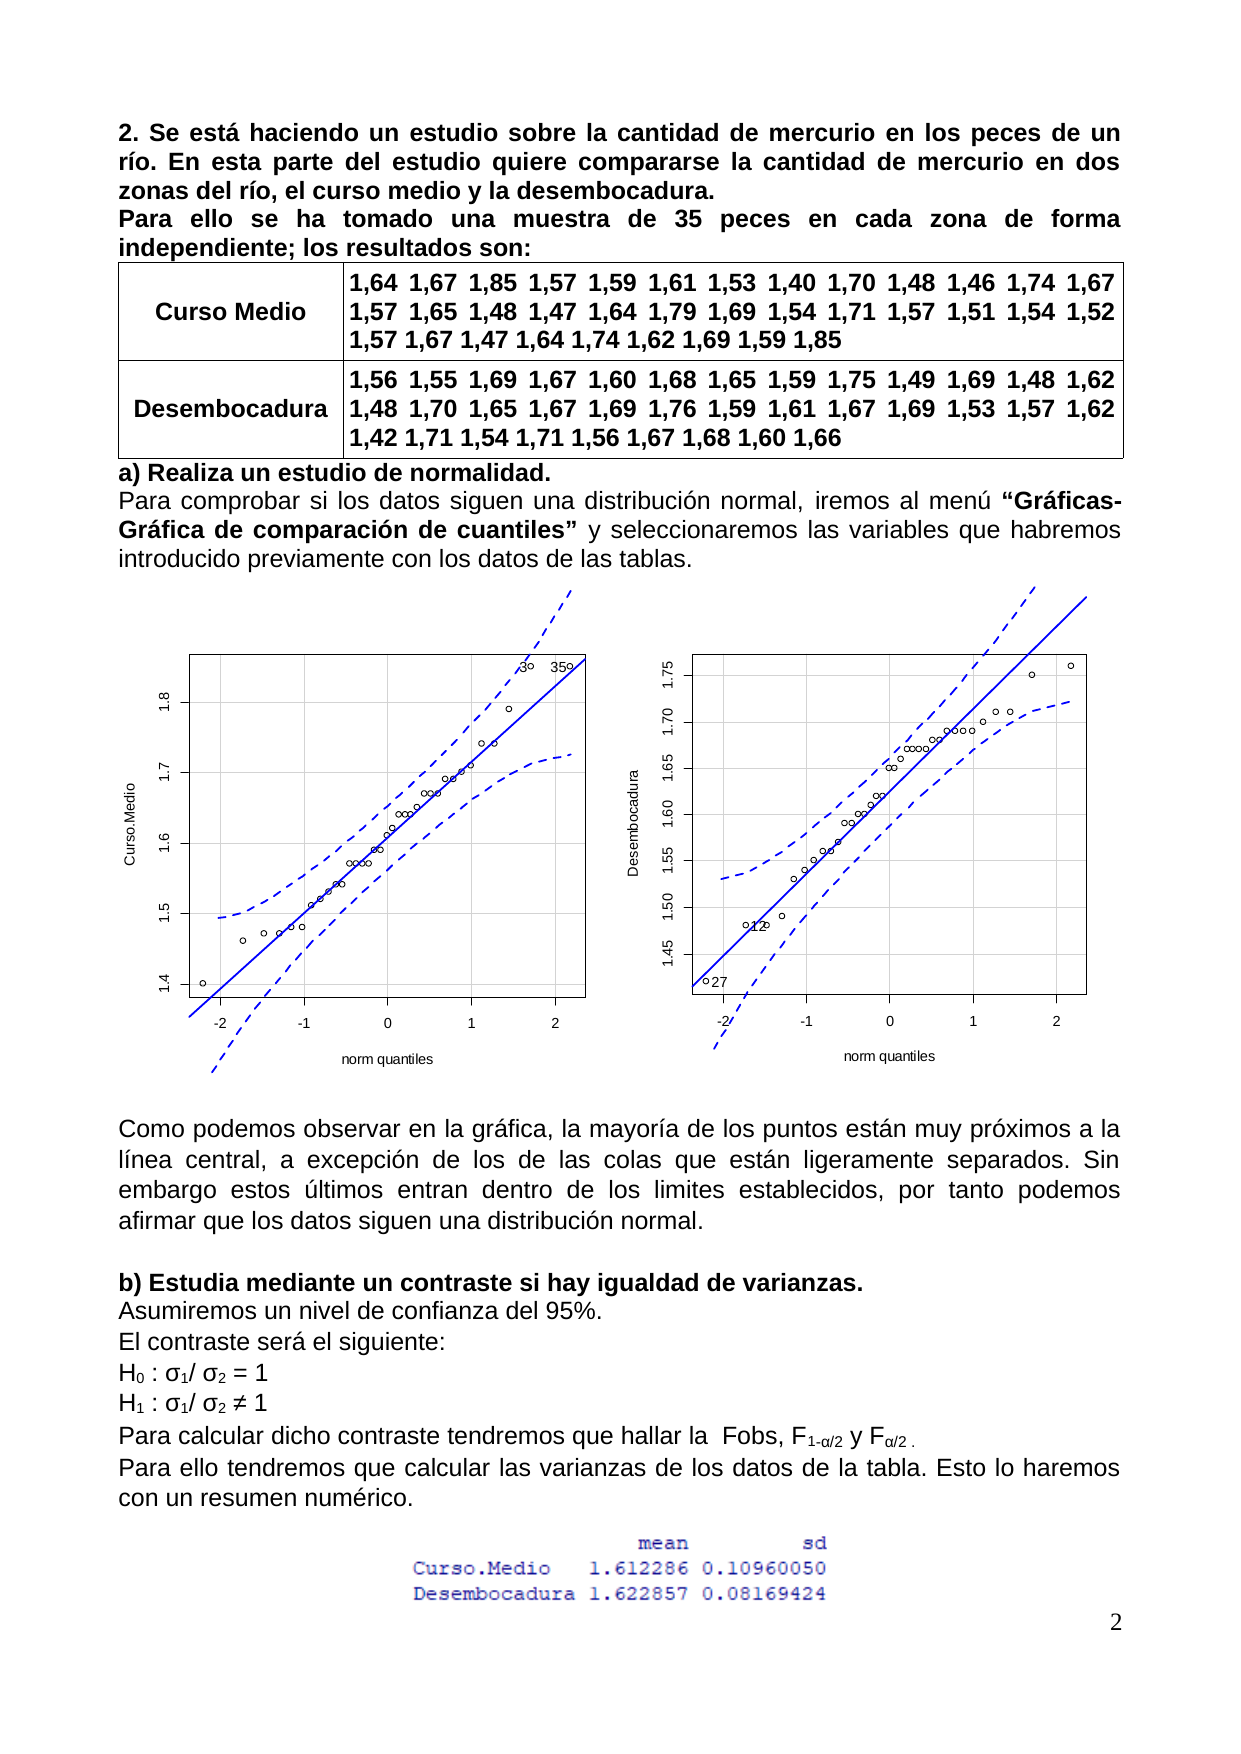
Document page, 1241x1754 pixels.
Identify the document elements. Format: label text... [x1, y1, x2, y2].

table_header Curso Medio [119, 263, 343, 360]
text Para ello se ha tomado una muestra de 35 peces en cada zona de forma independiente; los resultados son: [118, 204, 1122, 262]
text Para comprobar si los datos siguen una distribución normal, iremos al menú “Gráficas-Gráfica de comparación de cuantiles” y seleccionaremos las variables que habremos introducido previamente con los datos de las tablas. [118, 486, 1122, 573]
text 2. Se está haciendo un estudio sobre la cantidad de mercurio en los peces de un río. En esta parte del estudio quiere compararse la cantidad de mercurio en dos zonas del río, el curso medio y la desembocadura. [118, 118, 1122, 204]
text a) Realiza un estudio de normalidad. [118, 459, 1122, 486]
table_cell Desembocadura [119, 361, 343, 457]
table_header 1,64 1,67 1,85 1,57 1,59 1,61 1,53 1,40 1,70 1,48 1,46 1,74 1,67 1,57 1,65 1,48 1,47 1,64 1,79 1,69 1,54 1,71 1,57 1,51 1,54 1,52 1,57 1,67 1,47 1,64 1,74 1,62 1,69 1,59 1,85 [344, 263, 1123, 360]
text H0 : σ1/ σ2 = 1 [118, 1358, 1122, 1386]
text H1 : σ1/ σ2 ≠ 1 [118, 1388, 1122, 1417]
text Como podemos observar en la gráfica, la mayoría de los puntos están muy próximos a la línea central, a excepción de los de las colas que están ligeramente separados. Sin embargo estos últimos entran dentro de los limites establecidos, por tanto podemos afirmar que los datos siguen una distribución normal. [118, 1114, 1122, 1235]
text El contraste será el siguiente: [118, 1327, 1122, 1356]
text Asumiremos un nivel de confianza del 95%. [118, 1296, 1122, 1325]
text b) Estudia mediante un contraste si hay igualdad de varianzas. [118, 1267, 1122, 1296]
text Para calcular dicho contraste tendremos que hallar la Fobs, F1-α/2 y Fα/2 . [118, 1419, 1122, 1450]
picture [402, 1516, 838, 1616]
text Para ello tendremos que calcular las varianzas de los datos de la tabla. Esto lo haremos con un resumen numérico. [118, 1453, 1122, 1512]
table_cell 1,56 1,55 1,69 1,67 1,60 1,68 1,65 1,59 1,75 1,49 1,69 1,48 1,62 1,48 1,70 1,65 1,67 1,69 1,76 1,59 1,61 1,67 1,69 1,53 1,57 1,62 1,42 1,71 1,54 1,71 1,56 1,67 1,68 1,60 1,66 [344, 361, 1123, 457]
